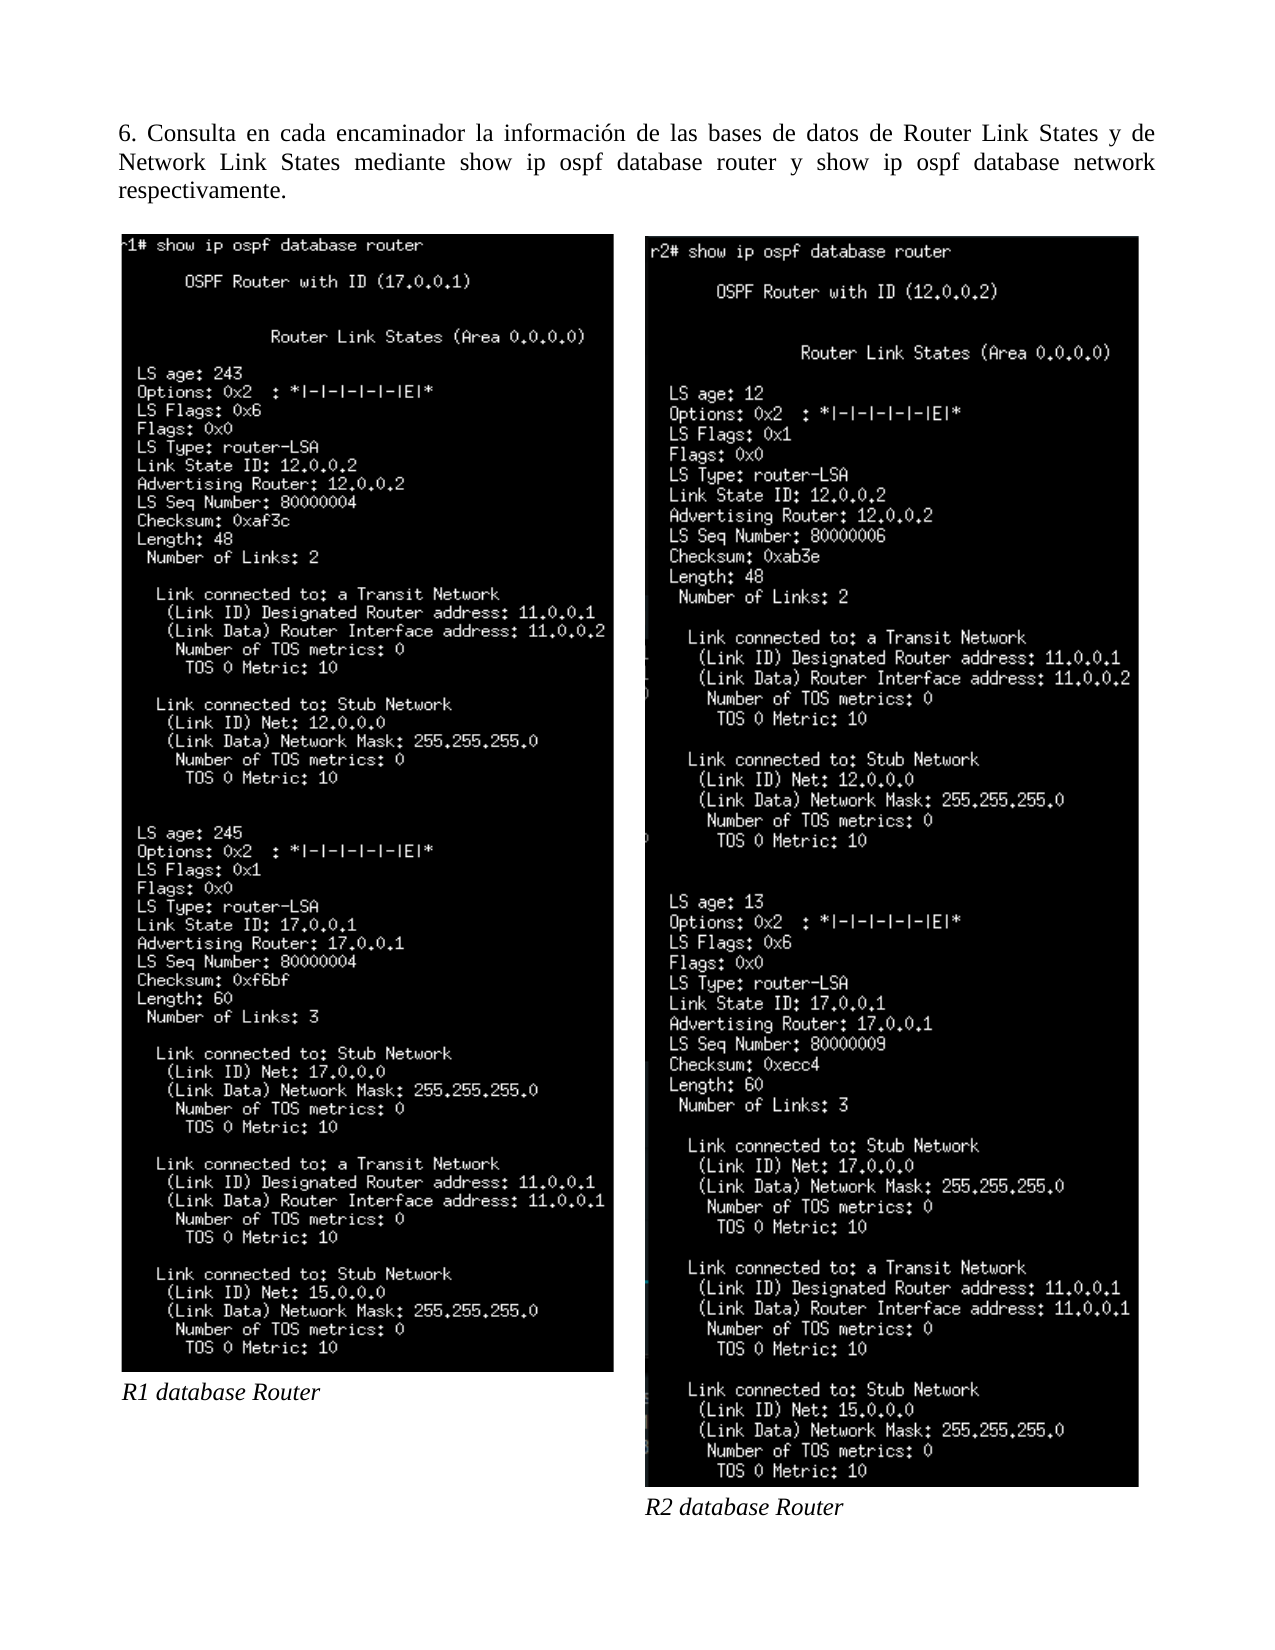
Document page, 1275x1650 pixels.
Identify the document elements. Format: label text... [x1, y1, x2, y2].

text [122, 222, 614, 234]
text R1 database Router [122, 1372, 614, 1406]
text [122, 1406, 614, 1486]
text R2 database Router [645, 1487, 1139, 1521]
picture [645, 236, 1139, 1487]
picture [121, 234, 614, 1372]
text 6. Consulta en cada encaminador la información de las bases de datos de Router Link States y de Network Link States mediante show ip ospf database router y show ip ospf database network respectivamente. [118, 118, 1157, 204]
text [645, 224, 1139, 236]
